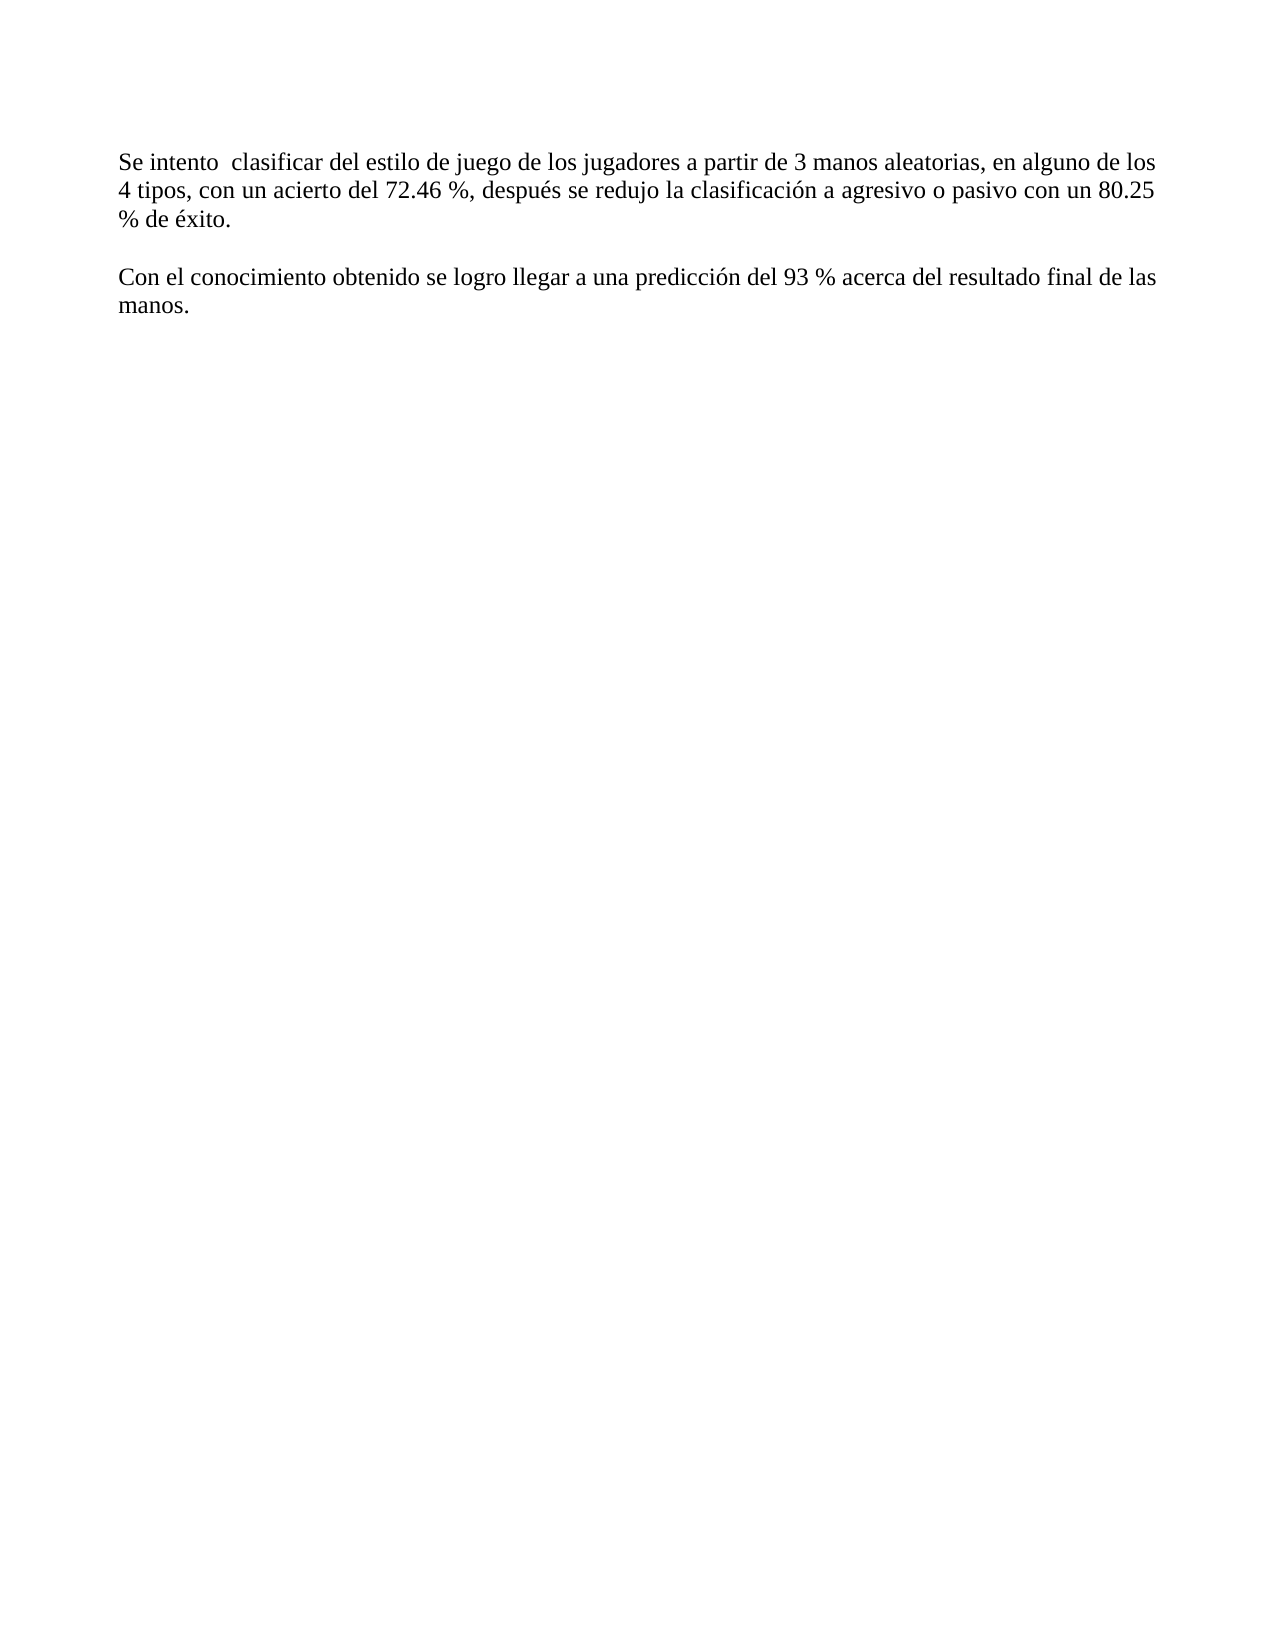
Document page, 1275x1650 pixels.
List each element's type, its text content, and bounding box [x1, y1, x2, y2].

text Con el conocimiento obtenido se logro llegar a una predicción del 93 % acerca del resultado final de las manos. [118, 262, 1157, 319]
text Se intento clasificar del estilo de juego de los jugadores a partir de 3 manos aleatorias, en alguno de los 4 tipos, con un acierto del 72.46 %, después se redujo la clasificación a agresivo o pasivo con un 80.25 % de éxito. [118, 147, 1157, 233]
